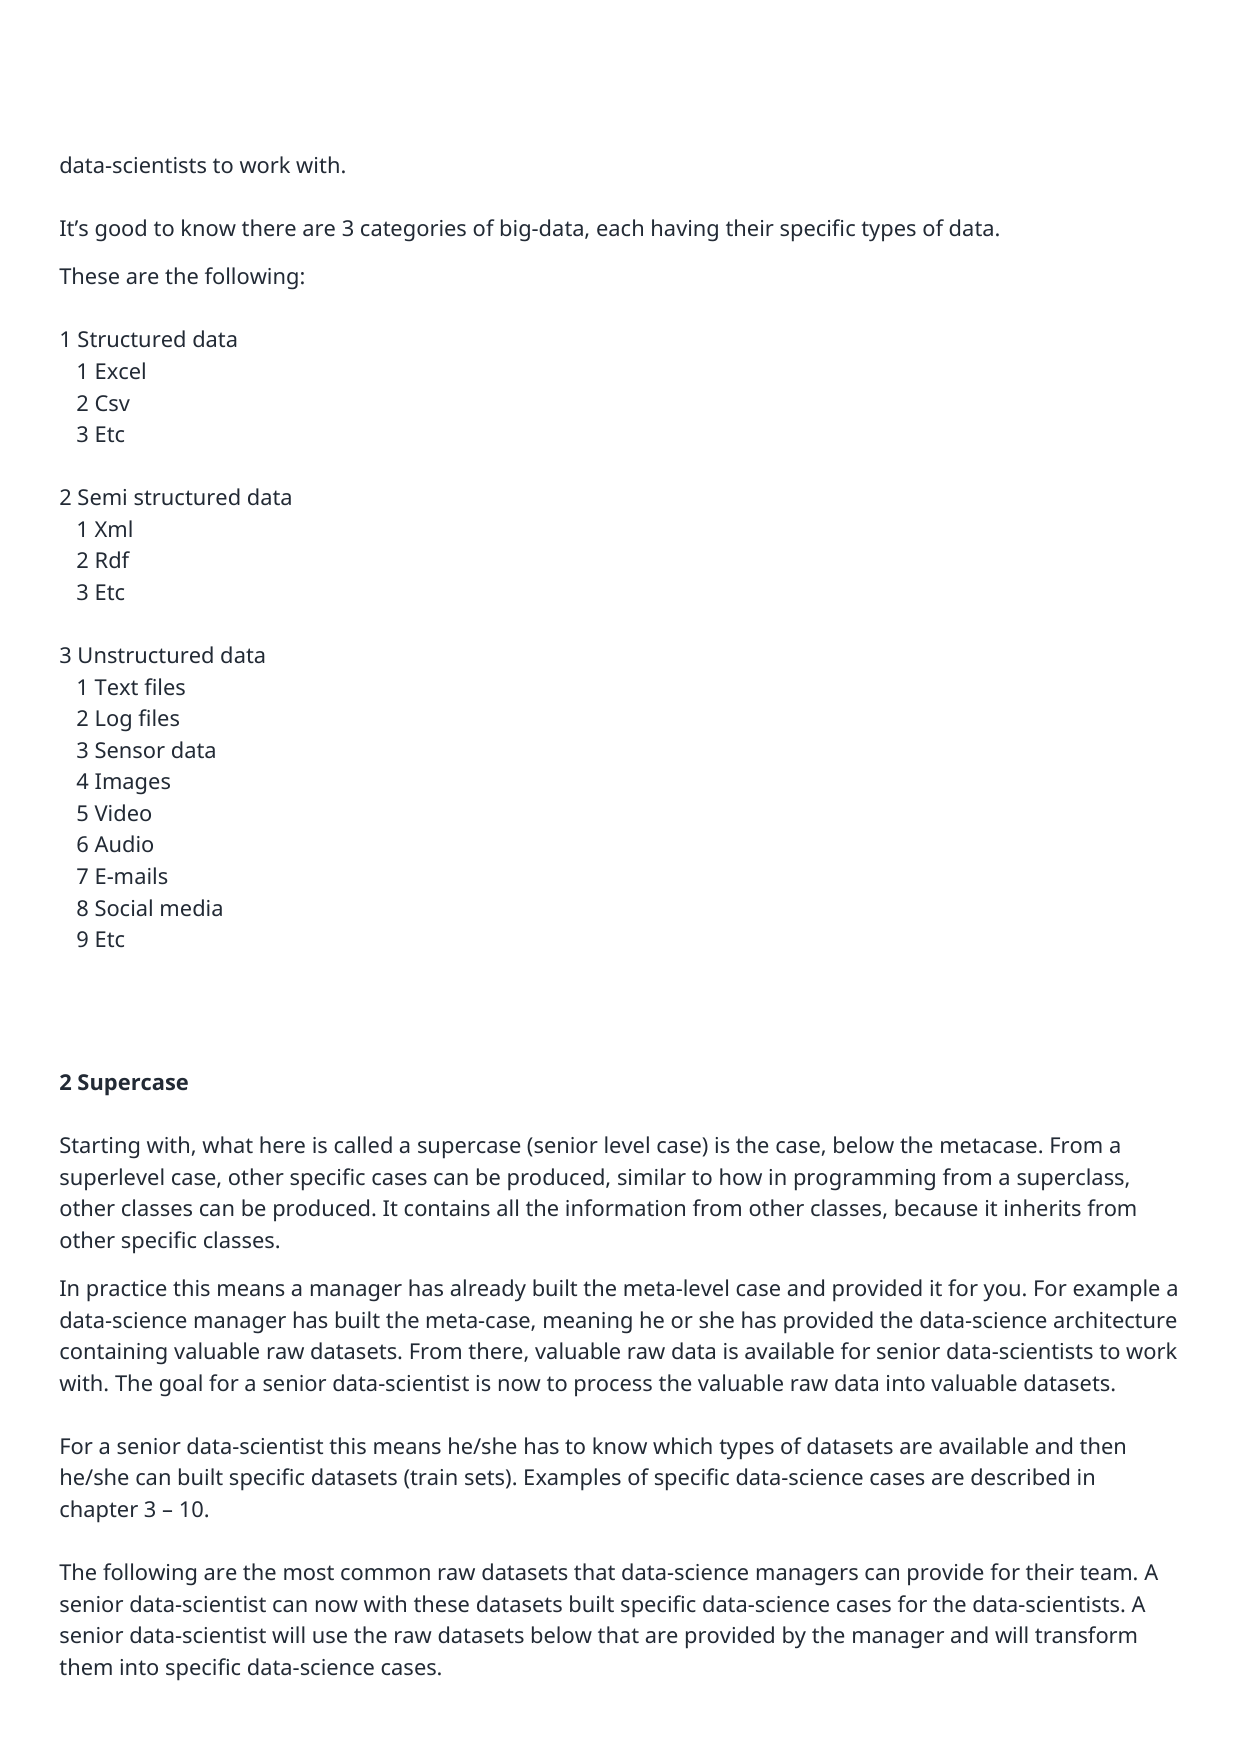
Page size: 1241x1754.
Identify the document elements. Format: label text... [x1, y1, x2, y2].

text These are the following: 1 Structured data 1 Excel 2 Csv 3 Etc 2 Semi structured data 1 Xml 2 Rdf 3 Etc 3 Unstructured data 1 Text files 2 Log files 3 Sensor data 4 Images 5 Video 6 Audio 7 E-mails 8 Social media 9 Etc [59, 261, 1181, 954]
text 2 Supercase Starting with, what here is called a supercase (senior level case) is the case, below the metacase. From a superlevel case, other specific cases can be produced, similar to how in programming from a superclass, other classes can be produced. It contains all the information from other classes, because it inherits from other specific classes. [59, 1067, 1181, 1254]
text In practice this means a manager has already built the meta-level case and provided it for you. For example a data-science manager has built the meta-case, meaning he or she has provided the data-science architecture containing valuable raw datasets. From there, valuable raw data is available for senior data-scientists to work with. The goal for a senior data-scientist is now to process the valuable raw data into valuable datasets. For a senior data-scientist this means he/she has to know which types of datasets are available and then he/she can built specific datasets (train sets). Examples of specific data-science cases are described in chapter 3 – 10. The following are the most common raw datasets that data-science managers can provide for their team. A senior data-scientist can now with these datasets built specific data-science cases for the data-scientists. A senior data-scientist will use the raw datasets below that are provided by the manager and will transform them into specific data-science cases. [59, 1273, 1181, 1713]
text data-scientists to work with. It’s good to know there are 3 categories of big-data, each having their specific types of data. [59, 150, 1181, 243]
